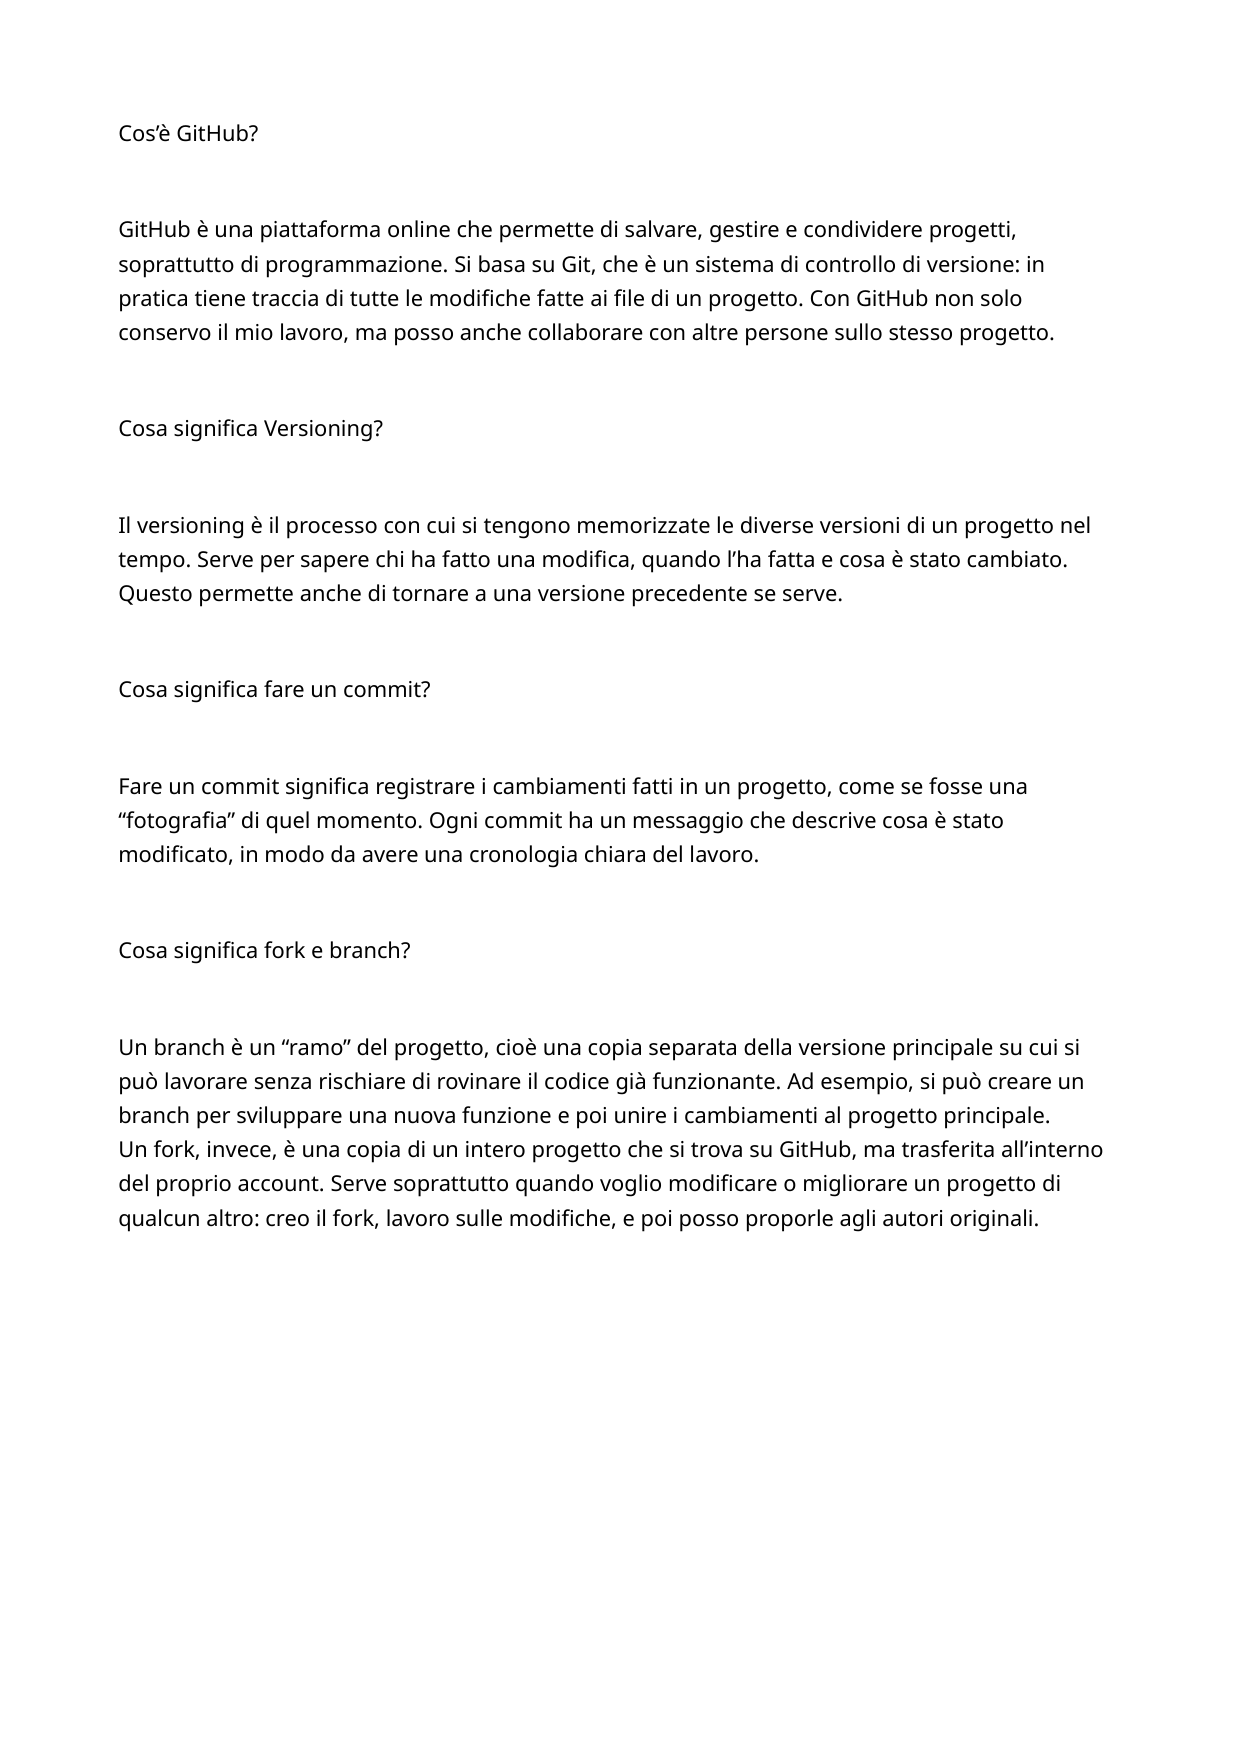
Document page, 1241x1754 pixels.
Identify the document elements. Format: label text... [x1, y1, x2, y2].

text Cos’è GitHub? [118, 118, 1122, 148]
text Cosa significa fork e branch? [118, 935, 1122, 965]
text Il versioning è il processo con cui si tengono memorizzate le diverse versioni di un progetto nel tempo. Serve per sapere chi ha fatto una modifica, quando l’ha fatta e cosa è stato cambiato. Questo permette anche di tornare a una versione precedente se serve. [118, 510, 1122, 608]
text Cosa significa fare un commit? [118, 674, 1122, 704]
text Un branch è un “ramo” del progetto, cioè una copia separata della versione principale su cui si può lavorare senza rischiare di rovinare il codice già funzionante. Ad esempio, si può creare un branch per sviluppare una nuova funzione e poi unire i cambiamenti al progetto principale. Un fork, invece, è una copia di un intero progetto che si trova su GitHub, ma trasferita all’interno del proprio account. Serve soprattutto quando voglio modificare o migliorare un progetto di qualcun altro: creo il fork, lavoro sulle modifiche, e poi posso proporle agli autori originali. [118, 1032, 1122, 1232]
text Fare un commit significa registrare i cambiamenti fatti in un progetto, come se fosse una “fotografia” di quel momento. Ogni commit ha un messaggio che descrive cosa è stato modificato, in modo da avere una cronologia chiara del lavoro. [118, 771, 1122, 869]
text GitHub è una piattaforma online che permette di salvare, gestire e condividere progetti, soprattutto di programmazione. Si basa su Git, che è un sistema di controllo di versione: in pratica tiene traccia di tutte le modifiche fatte ai file di un progetto. Con GitHub non solo conservo il mio lavoro, ma posso anche collaborare con altre persone sullo stesso progetto. [118, 214, 1122, 347]
text Cosa significa Versioning? [118, 413, 1122, 443]
